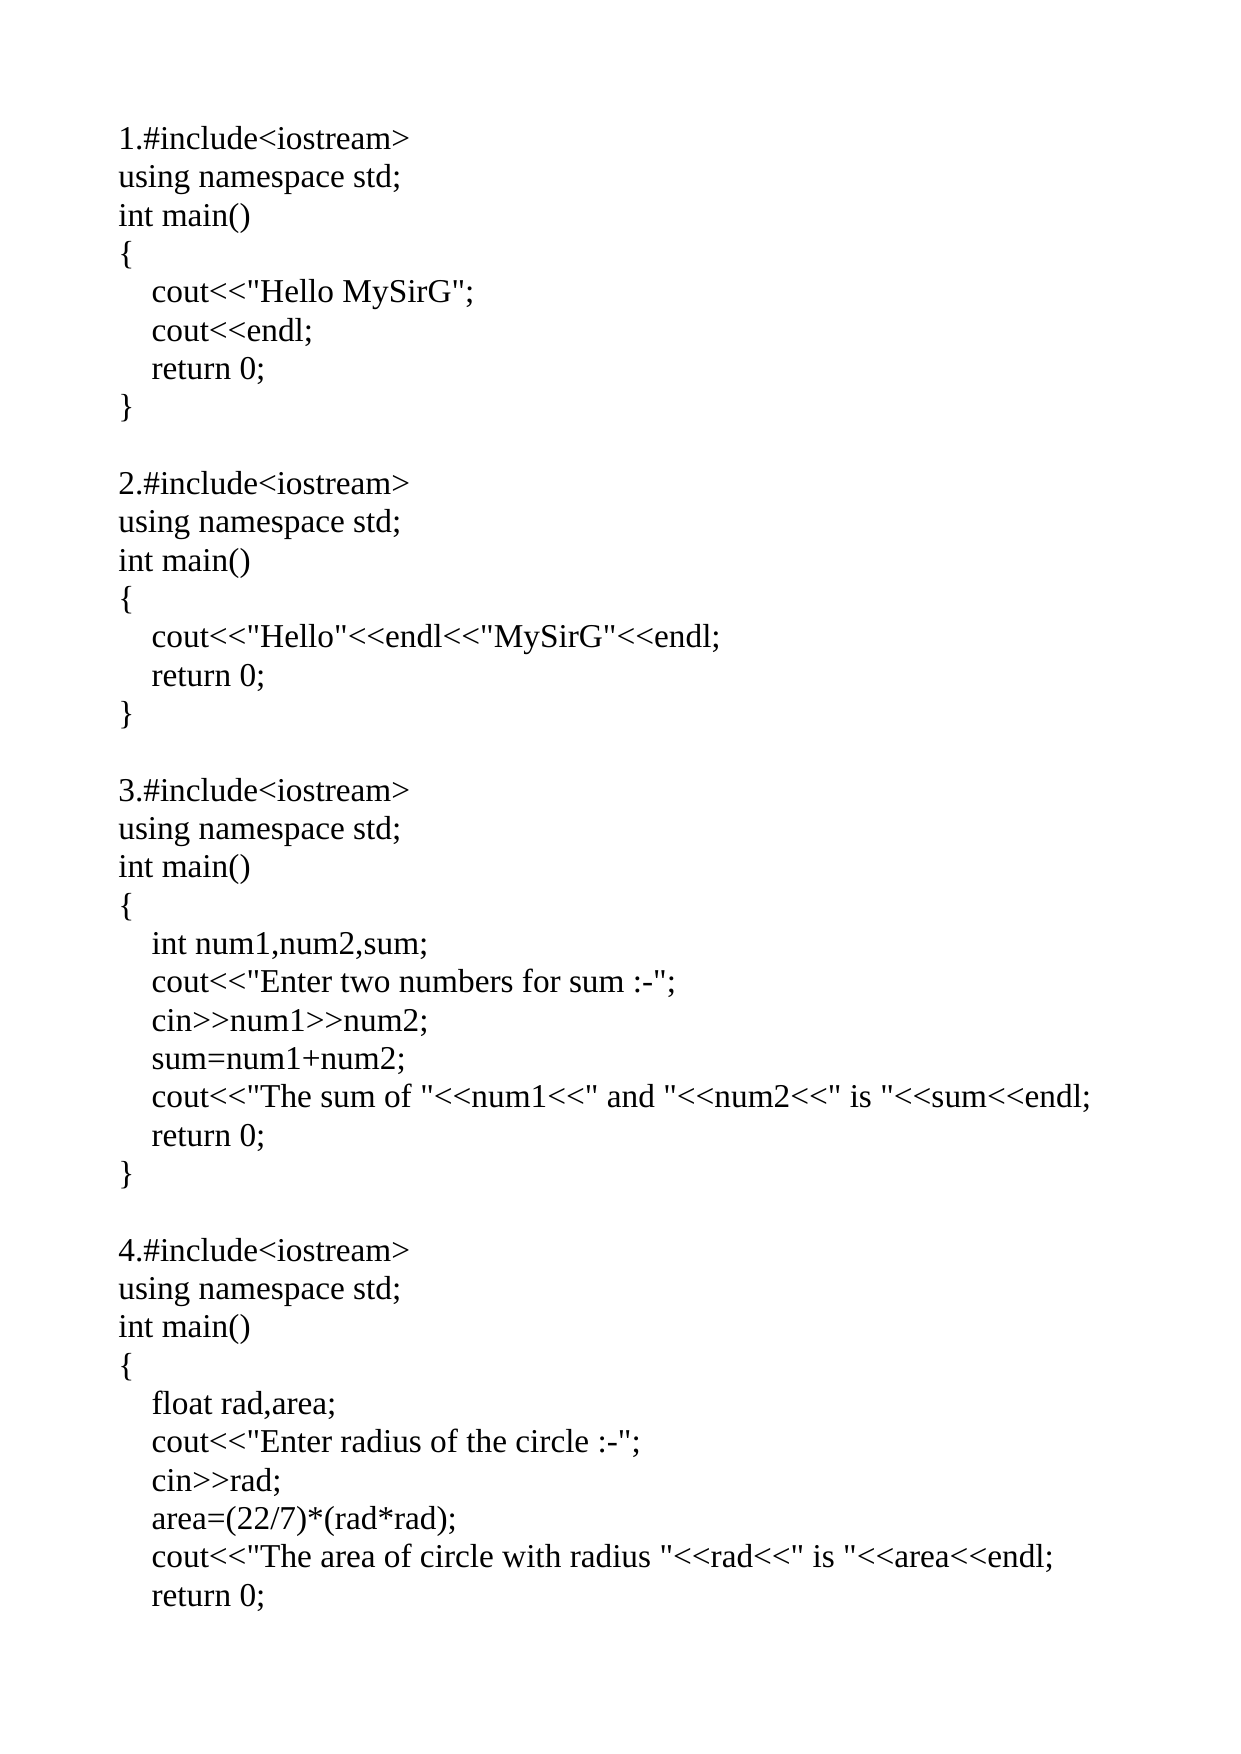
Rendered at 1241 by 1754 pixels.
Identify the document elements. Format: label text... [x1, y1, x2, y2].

text { [118, 1345, 1122, 1383]
text area=(22/7)*(rad*rad); [118, 1498, 1122, 1536]
text } [118, 386, 1122, 425]
text return 0; [118, 348, 1122, 386]
text { [118, 885, 1122, 923]
text cout<<"Enter two numbers for sum :-"; [118, 961, 1122, 1000]
text int main() [118, 846, 1122, 885]
text { [118, 233, 1122, 271]
text using namespace std; [118, 156, 1122, 195]
text using namespace std; [118, 808, 1122, 846]
text } [118, 1153, 1122, 1191]
text return 0; [118, 1115, 1122, 1153]
text 3.#include<iostream> [118, 770, 1122, 808]
text cout<<endl; [118, 310, 1122, 348]
text int num1,num2,sum; [118, 923, 1122, 961]
text 1.#include<iostream> [118, 118, 1122, 156]
text int main() [118, 195, 1122, 233]
text float rad,area; [118, 1383, 1122, 1421]
text 2.#include<iostream> [118, 463, 1122, 501]
text using namespace std; [118, 1268, 1122, 1306]
text using namespace std; [118, 501, 1122, 540]
text } [118, 693, 1122, 731]
text { [118, 578, 1122, 616]
text int main() [118, 1306, 1122, 1345]
text cin>>num1>>num2; [118, 1000, 1122, 1038]
text return 0; [118, 1575, 1122, 1613]
text return 0; [118, 655, 1122, 693]
text sum=num1+num2; [118, 1038, 1122, 1076]
text cout<<"The area of circle with radius "<<rad<<" is "<<area<<endl; [118, 1536, 1122, 1575]
text int main() [118, 540, 1122, 578]
text cout<<"Hello"<<endl<<"MySirG"<<endl; [118, 616, 1122, 655]
text 4.#include<iostream> [118, 1230, 1122, 1268]
text cout<<"Enter radius of the circle :-"; [118, 1421, 1122, 1460]
text cout<<"The sum of "<<num1<<" and "<<num2<<" is "<<sum<<endl; [118, 1076, 1122, 1115]
text cin>>rad; [118, 1460, 1122, 1498]
text cout<<"Hello MySirG"; [118, 271, 1122, 310]
